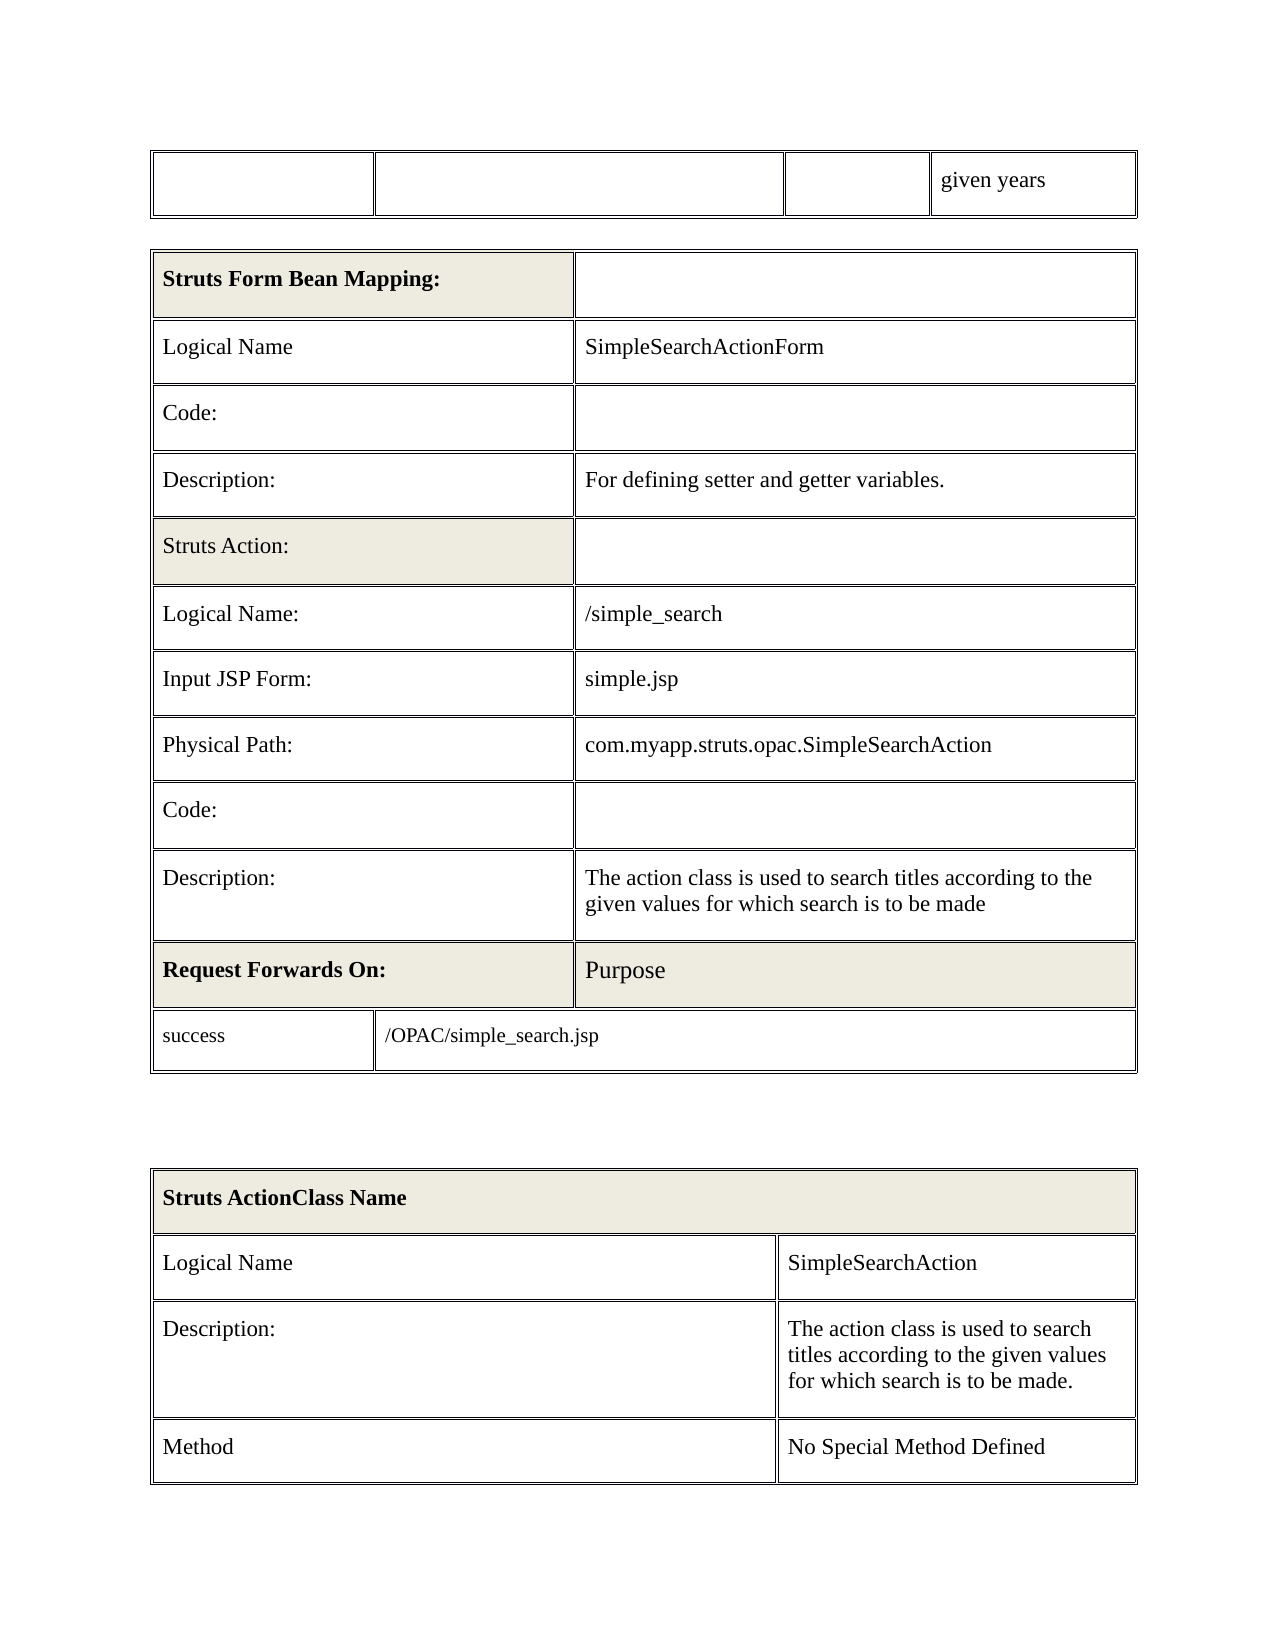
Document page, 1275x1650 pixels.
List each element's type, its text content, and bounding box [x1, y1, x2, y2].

table_header Struts Form Bean Mapping: [154, 253, 573, 317]
table_cell SimpleSearchActionForm [576, 321, 1135, 383]
table_cell [576, 386, 1135, 450]
table_cell Code: [154, 386, 573, 450]
table_cell [576, 783, 1135, 848]
table_cell The action class is used to search titles according to the given values for which search is to be made [576, 851, 1135, 939]
table_header Struts ActionClass Name [154, 1171, 1135, 1233]
table_cell Description: [154, 454, 573, 516]
table_cell Logical Name: [154, 587, 573, 649]
table_cell [576, 519, 1135, 584]
table_cell Method [154, 1420, 775, 1482]
table_cell Physical Path: [154, 718, 573, 780]
table_cell Request Forwards On: [154, 943, 573, 1007]
table_cell [376, 153, 783, 215]
table_cell Struts Action: [154, 519, 573, 584]
table_cell For defining setter and getter variables. [576, 454, 1135, 516]
table_cell Description: [154, 851, 573, 939]
table_cell The action class is used to search titles according to the given values for which search is to be made. [779, 1302, 1135, 1417]
table_cell /OPAC/simple_search.jsp [376, 1011, 1135, 1070]
table_cell Purpose [576, 943, 1135, 1007]
table_cell [786, 153, 929, 215]
table_cell No Special Method Defined [779, 1420, 1135, 1482]
table_cell SimpleSearchAction [779, 1236, 1135, 1298]
table_cell simple.jsp [576, 652, 1135, 714]
table_cell [154, 153, 373, 215]
table_cell Logical Name [154, 321, 573, 383]
table_cell Description: [154, 1302, 775, 1417]
table_header [576, 253, 1135, 317]
table_cell Code: [154, 783, 573, 848]
table_cell success [154, 1011, 373, 1070]
table_cell com.myapp.struts.opac.SimpleSearchAction [576, 718, 1135, 780]
table_cell Input JSP Form: [154, 652, 573, 714]
table_cell /simple_search [576, 587, 1135, 649]
table_cell Logical Name [154, 1236, 775, 1298]
table_cell given years [932, 153, 1135, 215]
